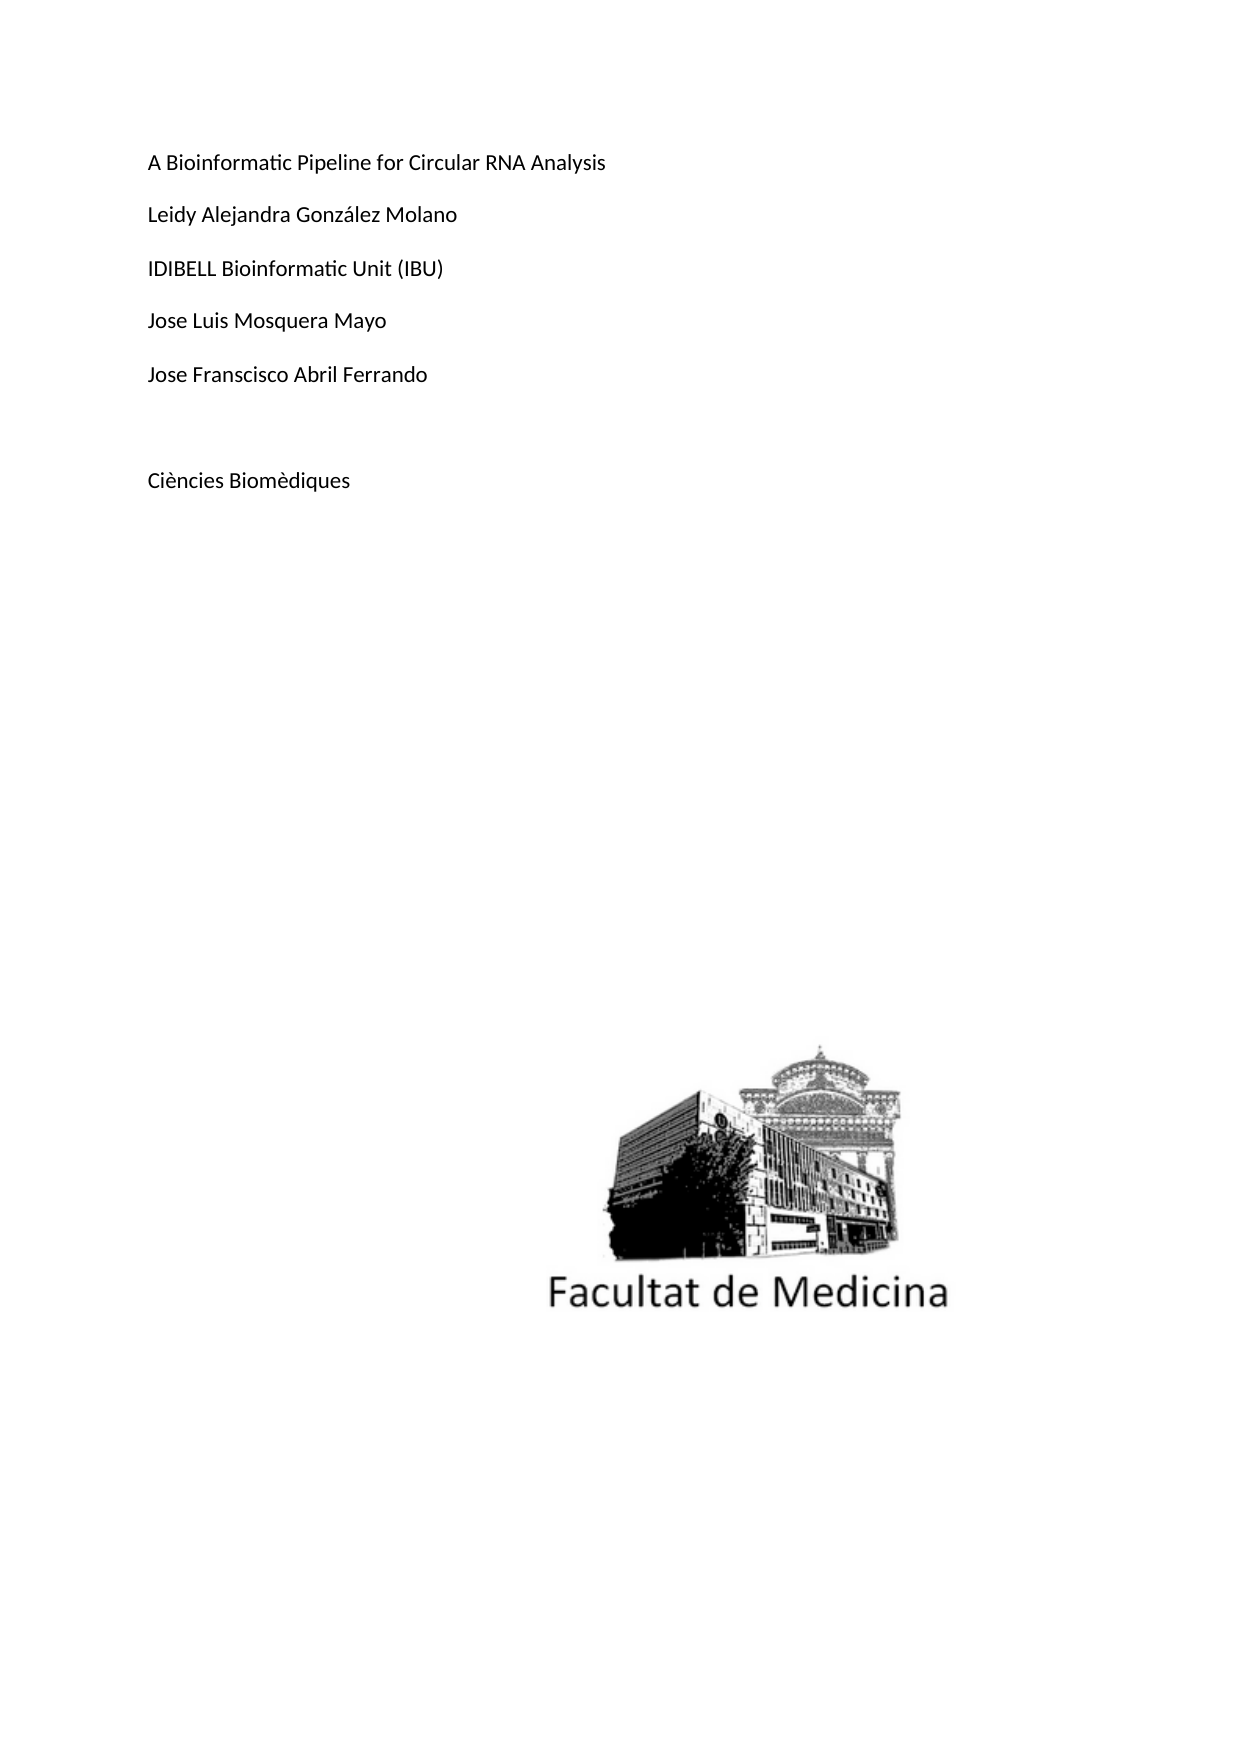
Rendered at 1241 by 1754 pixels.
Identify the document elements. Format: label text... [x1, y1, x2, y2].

text Ciències Biomèdiques [148, 466, 1093, 494]
text Jose Franscisco Abril Ferrando [148, 360, 1093, 388]
text Leidy Alejandra González Molano [148, 201, 1093, 229]
text Jose Luis Mosquera Mayo [148, 307, 1093, 335]
text A Bioinformatic Pipeline for Circular RNA Analysis [148, 148, 1093, 176]
picture [528, 1034, 996, 1338]
text IDIBELL Bioinformatic Unit (IBU) [148, 254, 1093, 282]
